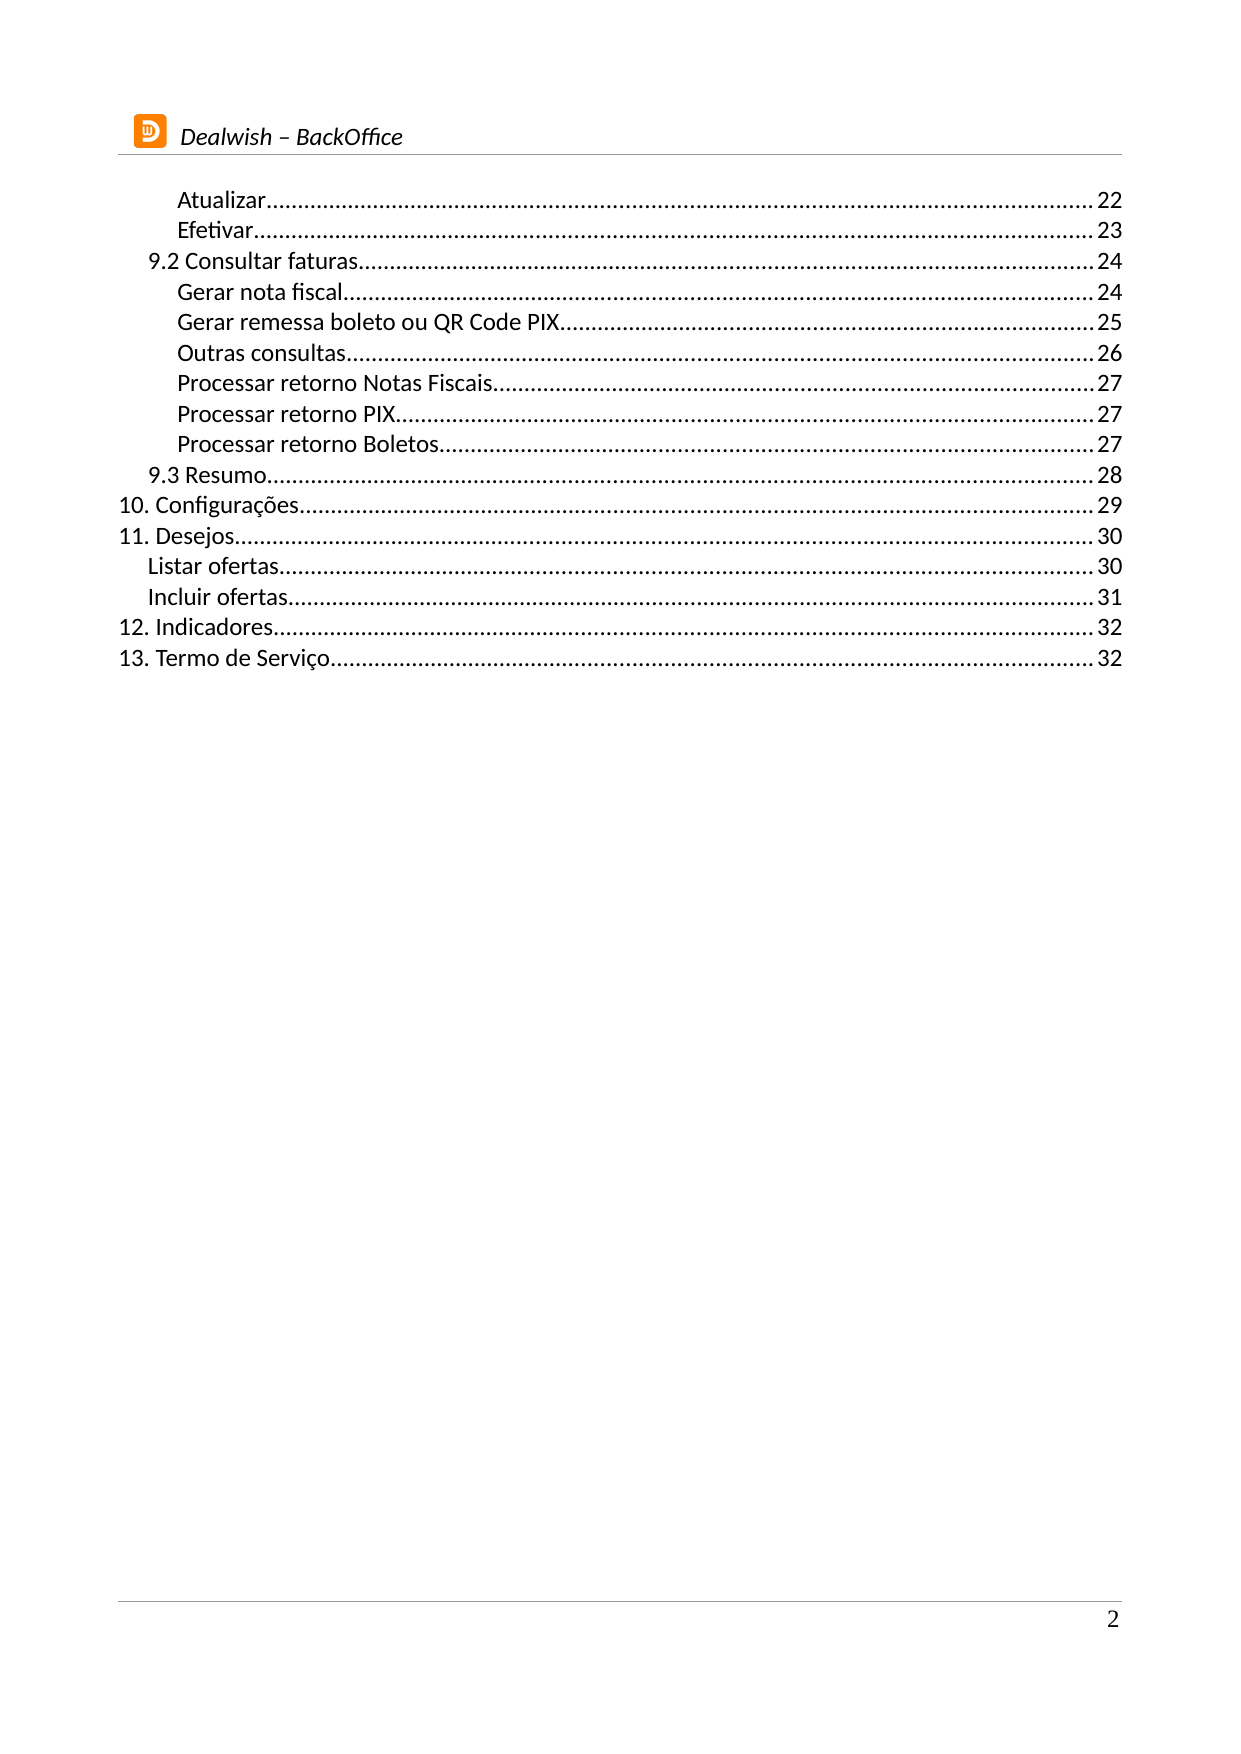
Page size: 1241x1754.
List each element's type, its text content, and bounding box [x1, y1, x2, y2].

text 9.3 Resumo 28 [148, 459, 1122, 489]
text Atualizar 22 [177, 184, 1122, 214]
text Gerar remessa boleto ou QR Code PIX 25 [177, 306, 1122, 337]
text 11. Desejos 30 [118, 520, 1122, 550]
text 12. Indicadores 32 [118, 611, 1122, 642]
text Incluir ofertas 31 [148, 581, 1122, 611]
text Outras consultas 26 [177, 337, 1122, 367]
text Efetivar 23 [177, 214, 1122, 245]
picture [133, 114, 167, 148]
text Gerar nota fiscal 24 [177, 276, 1122, 306]
text 9.2 Consultar faturas 24 [148, 245, 1122, 276]
text Processar retorno Boletos 27 [177, 428, 1122, 459]
text Processar retorno PIX 27 [177, 398, 1122, 428]
text Listar ofertas 30 [148, 550, 1122, 581]
text 10. Configurações 29 [118, 489, 1122, 520]
text 13. Termo de Serviço 32 [118, 642, 1122, 672]
text Processar retorno Notas Fiscais 27 [177, 367, 1122, 398]
